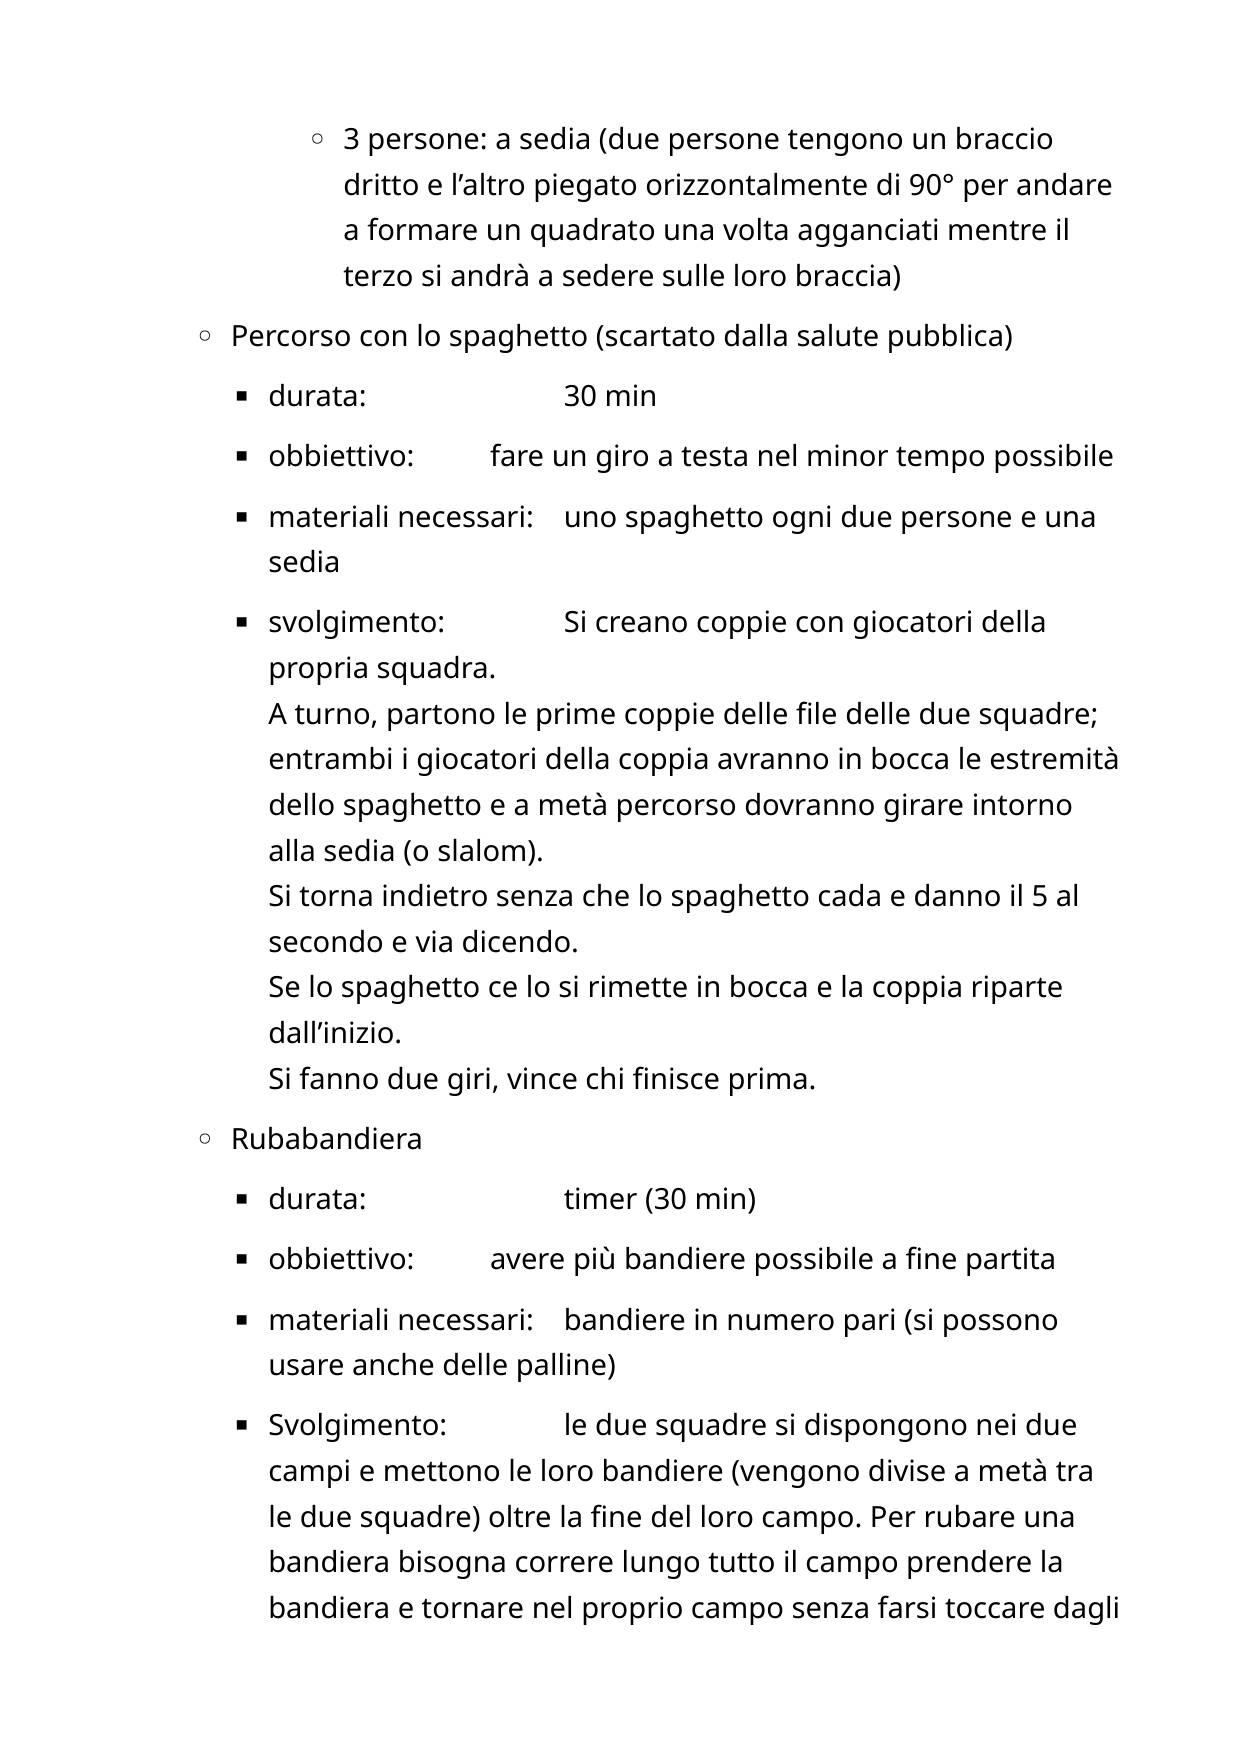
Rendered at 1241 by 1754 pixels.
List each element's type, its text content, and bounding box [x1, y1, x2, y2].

list svolgimento: Si creano coppie con giocatori della propria squadra. A turno, partono le prime coppie delle file delle due squadre; entrambi i giocatori della coppia avranno in bocca le estremità dello spaghetto e a metà percorso dovranno girare intorno alla sedia (o slalom). Si torna indietro senza che lo spaghetto cada e danno il 5 al secondo e via dicendo. Se lo spaghetto ce lo si rimette in bocca e la coppia riparte dall’inizio. Si fanno due giri, vince chi finisce prima. [231, 602, 1122, 1098]
list obbiettivo: fare un giro a testa nel minor tempo possibile [231, 436, 1122, 475]
list 3 persone: a sedia (due persone tengono un braccio dritto e l’altro piegato orizzontalmente di 90° per andare a formare un quadrato una volta agganciati mentre il terzo si andrà a sedere sulle loro braccia) [306, 118, 1122, 295]
list materiali necessari: bandiere in numero pari (si possono usare anche delle palline) [231, 1299, 1122, 1384]
list materiali necessari: uno spaghetto ogni due persone e una sedia [231, 496, 1122, 581]
list durata: 30 min [231, 375, 1122, 415]
list durata: timer (30 min) [231, 1178, 1122, 1218]
list Percorso con lo spaghetto (scartato dalla salute pubblica) [193, 315, 1122, 355]
list Svolgimento: le due squadre si dispongono nei due campi e mettono le loro bandiere (vengono divise a metà tra le due squadre) oltre la fine del loro campo. Per rubare una bandiera bisogna correre lungo tutto il campo prendere la bandiera e tornare nel proprio campo senza farsi toccare dagli [231, 1404, 1122, 1627]
list Rubabandiera [193, 1118, 1122, 1158]
list obbiettivo: avere più bandiere possibile a fine partita [231, 1238, 1122, 1278]
